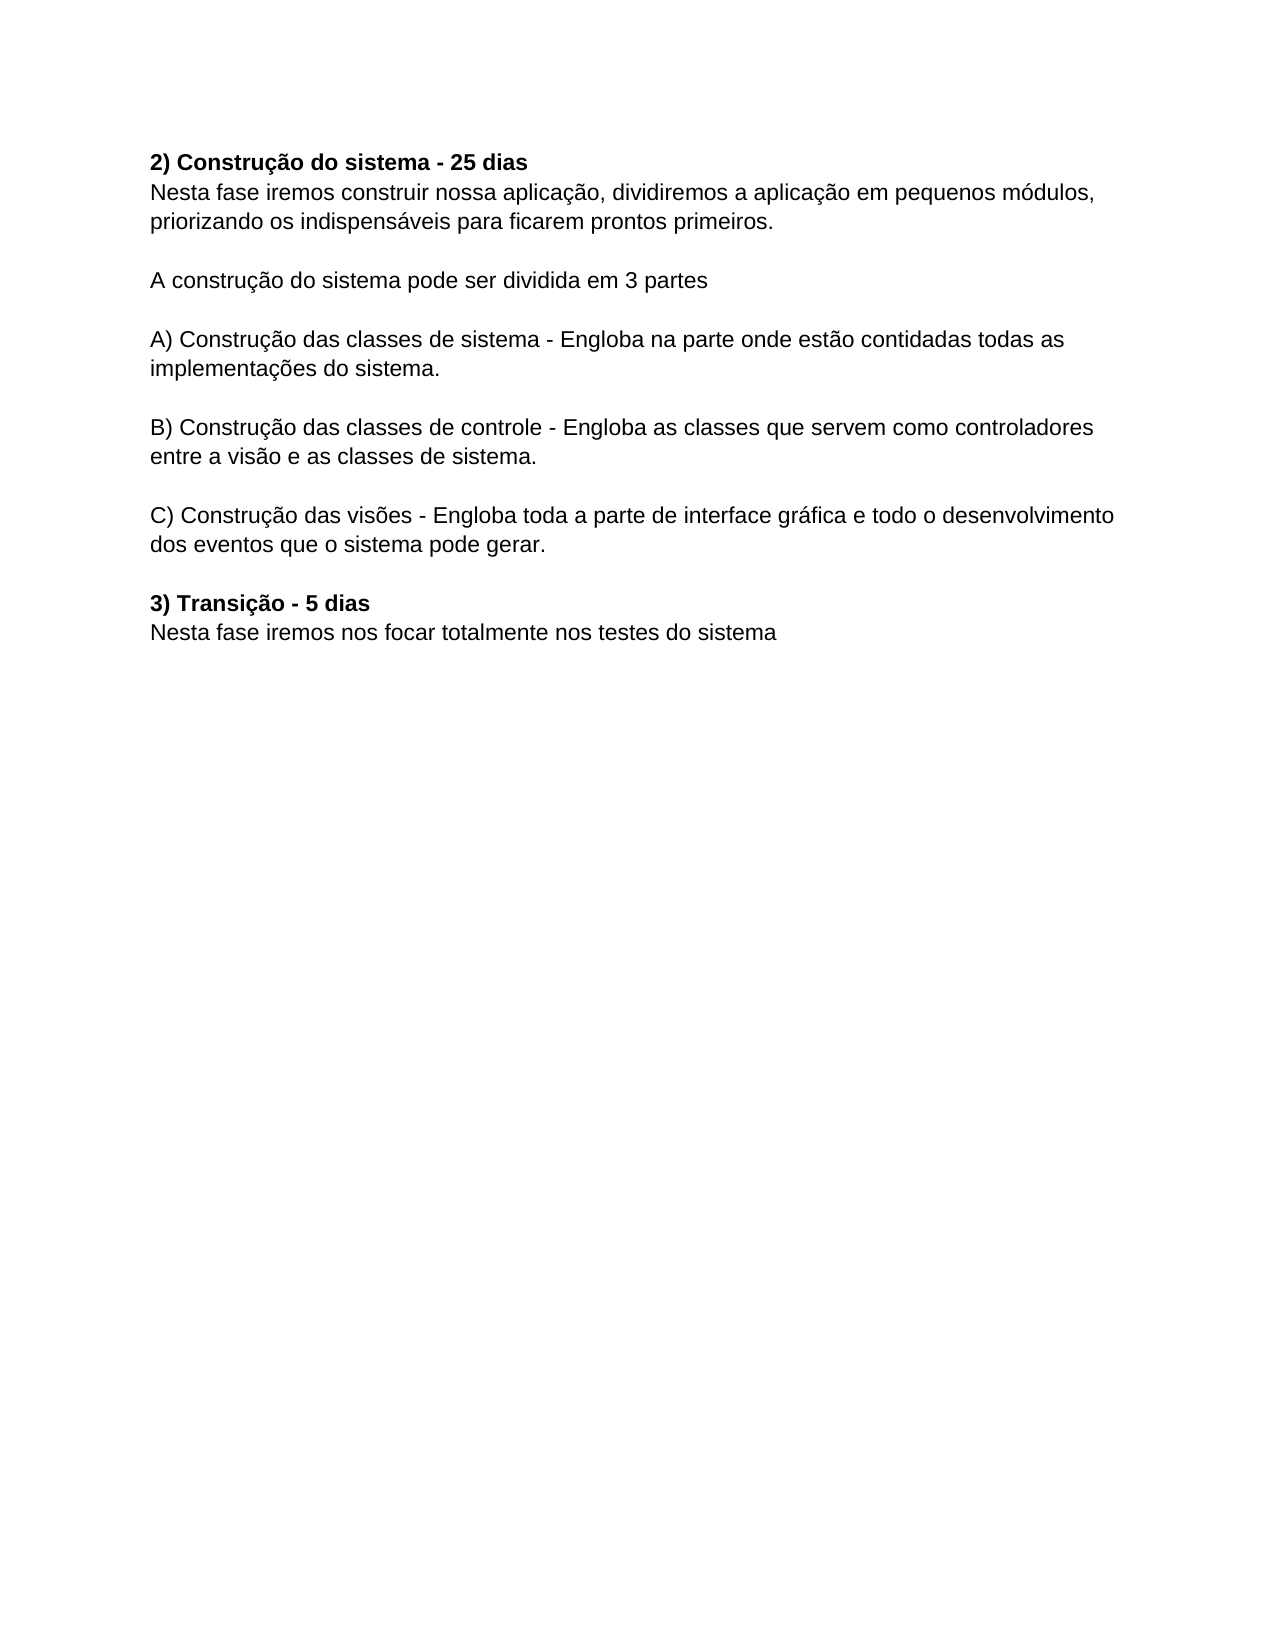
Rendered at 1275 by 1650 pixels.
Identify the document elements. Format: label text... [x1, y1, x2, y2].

text A construção do sistema pode ser dividida em 3 partes [150, 267, 1125, 293]
text 2) Construção do sistema - 25 dias [150, 150, 1125, 176]
text Nesta fase iremos nos focar totalmente nos testes do sistema [150, 620, 1125, 646]
text 3) Transição - 5 dias [150, 591, 1125, 616]
text B) Construção das classes de controle - Engloba as classes que servem como controladores entre a visão e as classes de sistema. [150, 414, 1125, 469]
text Nesta fase iremos construir nossa aplicação, dividiremos a aplicação em pequenos módulos, priorizando os indispensáveis para ficarem prontos primeiros. [150, 179, 1125, 234]
text C) Construção das visões - Engloba toda a parte de interface gráfica e todo o desenvolvimento dos eventos que o sistema pode gerar. [150, 502, 1125, 557]
text A) Construção das classes de sistema - Engloba na parte onde estão contidadas todas as implementações do sistema. [150, 326, 1125, 381]
